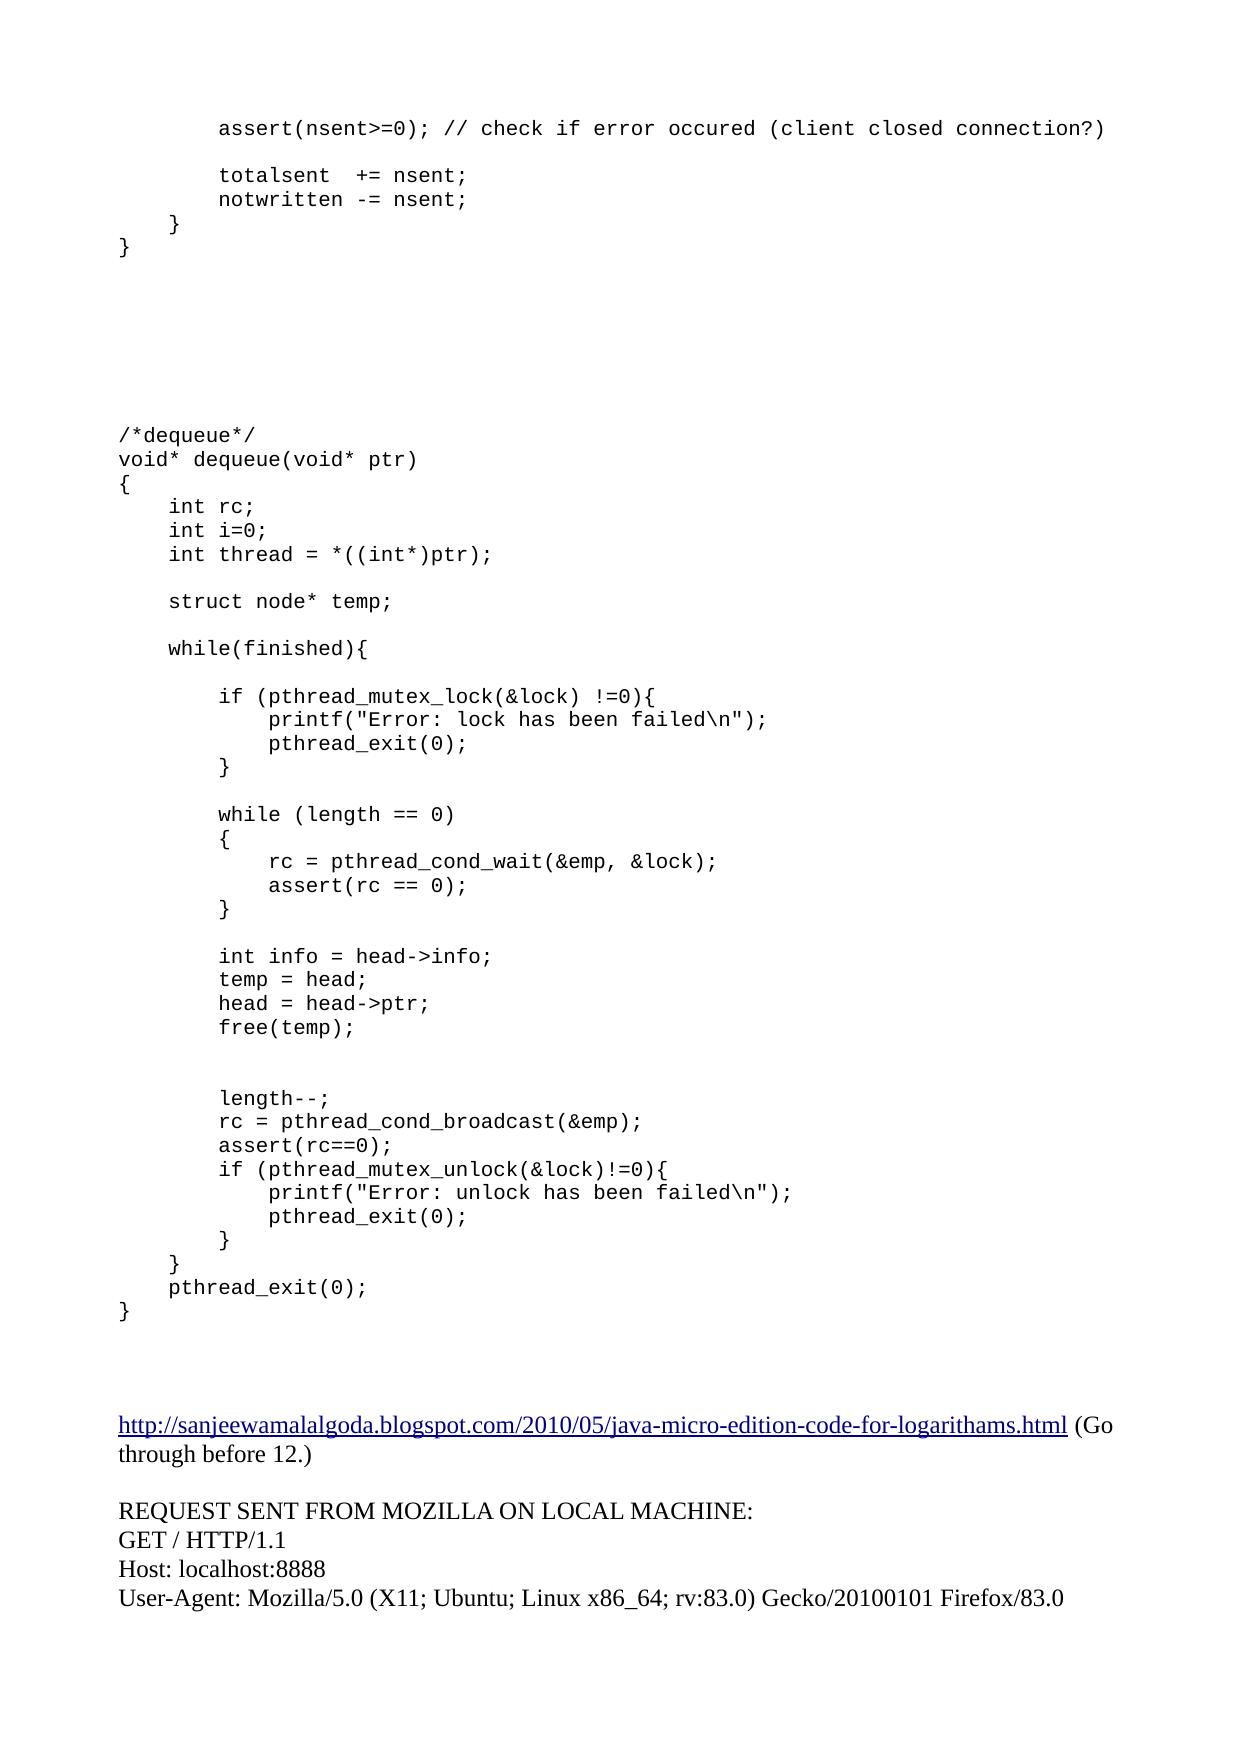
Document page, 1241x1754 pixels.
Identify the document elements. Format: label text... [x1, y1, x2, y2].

text printf("Error: unlock has been failed\n"); [118, 1182, 1122, 1206]
list User-Agent: Mozilla/5.0 (X11; Ubuntu; Linux x86_64; rv:83.0) Gecko/20100101 Firefox/83.0 [118, 1583, 1122, 1611]
text struct node* temp; [118, 591, 1122, 615]
text pthread_exit(0); [118, 1277, 1122, 1300]
list Host: localhost:8888 [118, 1554, 1122, 1583]
text while(finished){ [118, 638, 1122, 662]
text pthread_exit(0); [118, 733, 1122, 757]
text } [118, 1229, 1122, 1253]
text } [118, 757, 1122, 780]
text rc = pthread_cond_wait(&emp, &lock); [118, 851, 1122, 875]
text int i=0; [118, 520, 1122, 544]
text } [118, 236, 1122, 260]
text } [118, 898, 1122, 922]
list http://sanjeewamalalgoda.blogspot.com/2010/05/java-micro-edition-code-for-logarithams.html (Go through before 12.) [118, 1410, 1122, 1468]
text int thread = *((int*)ptr); [118, 544, 1122, 567]
text assert(rc==0); [118, 1135, 1122, 1158]
text int rc; [118, 496, 1122, 520]
text assert(rc == 0); [118, 875, 1122, 898]
text printf("Error: lock has been failed\n"); [118, 709, 1122, 733]
text while (length == 0) [118, 804, 1122, 827]
list GET / HTTP/1.1 [118, 1525, 1122, 1554]
text } [118, 1253, 1122, 1277]
text } [118, 213, 1122, 236]
text int info = head->info; [118, 946, 1122, 969]
text temp = head; [118, 969, 1122, 993]
text notwritten -= nsent; [118, 189, 1122, 213]
text pthread_exit(0); [118, 1206, 1122, 1229]
text free(temp); [118, 1017, 1122, 1040]
list REQUEST SENT FROM MOZILLA ON LOCAL MACHINE: [118, 1496, 1122, 1525]
text if (pthread_mutex_unlock(&lock)!=0){ [118, 1158, 1122, 1182]
text if (pthread_mutex_lock(&lock) !=0){ [118, 686, 1122, 709]
text head = head->ptr; [118, 993, 1122, 1017]
text assert(nsent>=0); // check if error occured (client closed connection?) [118, 118, 1122, 142]
text { [118, 827, 1122, 851]
text { [118, 473, 1122, 496]
text } [118, 1300, 1122, 1324]
text rc = pthread_cond_broadcast(&emp); [118, 1111, 1122, 1135]
text totalsent += nsent; [118, 165, 1122, 189]
text /*dequeue*/ [118, 426, 1122, 449]
text length--; [118, 1088, 1122, 1111]
text void* dequeue(void* ptr) [118, 449, 1122, 473]
